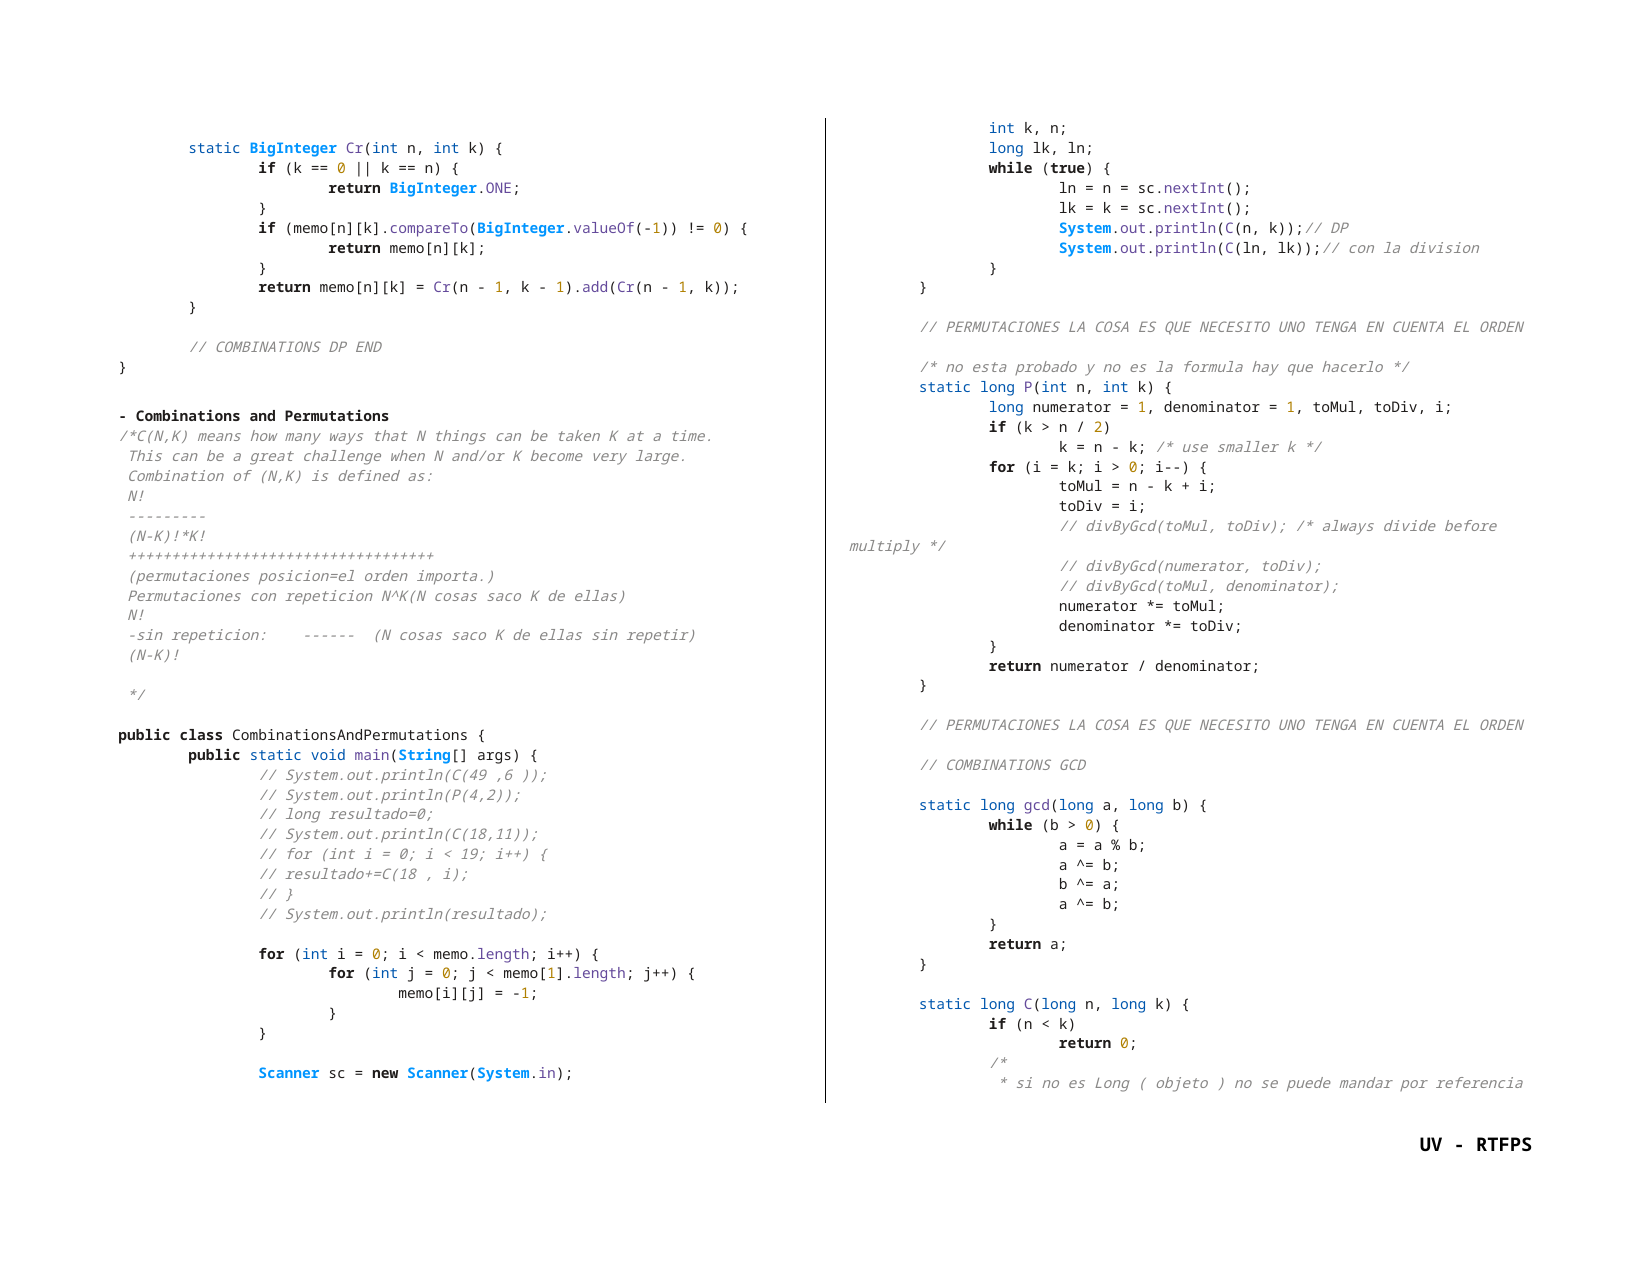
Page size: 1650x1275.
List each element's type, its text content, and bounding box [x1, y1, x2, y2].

text // System.out.println(resultado); [118, 904, 801, 923]
text /*C(N,K) means how many ways that N things can be taken K at a time. [118, 426, 801, 446]
text */ [118, 685, 801, 705]
text } [849, 257, 1532, 277]
text } [118, 1023, 801, 1043]
text // COMBINATIONS DP END [118, 337, 801, 357]
text /* no esta probado y no es la formula hay que hacerlo */ [849, 357, 1532, 377]
text } [849, 675, 1532, 695]
text /* [849, 1053, 1532, 1073]
text a ^= b; [849, 894, 1532, 914]
text lk = k = sc.nextInt(); [849, 198, 1532, 218]
text This can be a great challenge when N and/or K become very large. [118, 446, 801, 466]
text for (i = k; i > 0; i--) { [849, 456, 1532, 476]
text System.out.println(C(ln, lk));// con la division [849, 237, 1532, 257]
text ln = n = sc.nextInt(); [849, 178, 1532, 198]
text } [118, 357, 801, 377]
text Combination of (N,K) is defined as: [118, 466, 801, 486]
text for (int j = 0; j < memo[1].length; j++) { [118, 963, 801, 983]
text } [118, 297, 801, 317]
text * si no es Long ( objeto ) no se puede mandar por referencia [849, 1073, 1532, 1093]
text // System.out.println(P(4,2)); [118, 784, 801, 804]
text } [849, 954, 1532, 974]
text -sin repeticion: ------ (N cosas saco K de ellas sin repetir) [118, 625, 801, 645]
text public class CombinationsAndPermutations { [118, 724, 801, 744]
text b ^= a; [849, 874, 1532, 894]
text static BigInteger Cr(int n, int k) { [118, 138, 801, 158]
text if (n < k) [849, 1013, 1532, 1033]
text Permutaciones con repeticion N^K(N cosas saco K de ellas) [118, 585, 801, 605]
text --------- [118, 506, 801, 526]
text k = n - k; /* use smaller k */ [849, 436, 1532, 456]
text // divByGcd(toMul, denominator); [849, 576, 1532, 596]
text public static void main(String[] args) { [118, 744, 801, 764]
text return numerator / denominator; [849, 655, 1532, 675]
text +++++++++++++++++++++++++++++++++++ [118, 546, 801, 565]
text long lk, ln; [849, 138, 1532, 158]
text int k, n; [849, 118, 1532, 138]
text } [849, 914, 1532, 934]
text // for (int i = 0; i < 19; i++) { [118, 844, 801, 864]
text if (memo[n][k].compareTo(BigInteger.valueOf(-1)) != 0) { [118, 218, 801, 237]
text memo[i][j] = -1; [118, 983, 801, 1003]
text // divByGcd(numerator, toDiv); [849, 556, 1532, 576]
text // divByGcd(toMul, toDiv); /* always divide before multiply */ [849, 516, 1532, 556]
text (N-K)! [118, 645, 801, 665]
text // PERMUTACIONES LA COSA ES QUE NECESITO UNO TENGA EN CUENTA EL ORDEN [849, 715, 1532, 735]
text } [118, 257, 801, 277]
text // System.out.println(C(18,11)); [118, 824, 801, 844]
text // } [118, 884, 801, 904]
text long numerator = 1, denominator = 1, toMul, toDiv, i; [849, 397, 1532, 417]
text // System.out.println(C(49 ,6 )); [118, 764, 801, 784]
text while (true) { [849, 158, 1532, 178]
text static long gcd(long a, long b) { [849, 794, 1532, 814]
text a ^= b; [849, 854, 1532, 874]
text toMul = n - k + i; [849, 476, 1532, 496]
text (N-K)!*K! [118, 526, 801, 546]
text if (k == 0 || k == n) { [118, 158, 801, 178]
text for (int i = 0; i < memo.length; i++) { [118, 943, 801, 963]
text } [118, 1003, 801, 1023]
text N! [118, 605, 801, 625]
text - Combinations and Permutations [118, 406, 801, 426]
text toDiv = i; [849, 496, 1532, 516]
text System.out.println(C(n, k));// DP [849, 218, 1532, 237]
text N! [118, 486, 801, 506]
text return a; [849, 934, 1532, 954]
text } [849, 635, 1532, 655]
text return memo[n][k] = Cr(n - 1, k - 1).add(Cr(n - 1, k)); [118, 277, 801, 297]
text return memo[n][k]; [118, 237, 801, 257]
text while (b > 0) { [849, 814, 1532, 834]
text Scanner sc = new Scanner(System.in); [118, 1063, 801, 1083]
text denominator *= toDiv; [849, 616, 1532, 635]
text if (k > n / 2) [849, 417, 1532, 436]
text numerator *= toMul; [849, 596, 1532, 616]
text return BigInteger.ONE; [118, 178, 801, 198]
text // long resultado=0; [118, 804, 801, 824]
text static long P(int n, int k) { [849, 377, 1532, 397]
text // resultado+=C(18 , i); [118, 864, 801, 884]
text // COMBINATIONS GCD [849, 755, 1532, 775]
text } [118, 198, 801, 218]
text (permutaciones posicion=el orden importa.) [118, 565, 801, 585]
text return 0; [849, 1033, 1532, 1053]
text // PERMUTACIONES LA COSA ES QUE NECESITO UNO TENGA EN CUENTA EL ORDEN [849, 317, 1532, 337]
text a = a % b; [849, 834, 1532, 854]
text static long C(long n, long k) { [849, 993, 1532, 1013]
text } [849, 277, 1532, 297]
